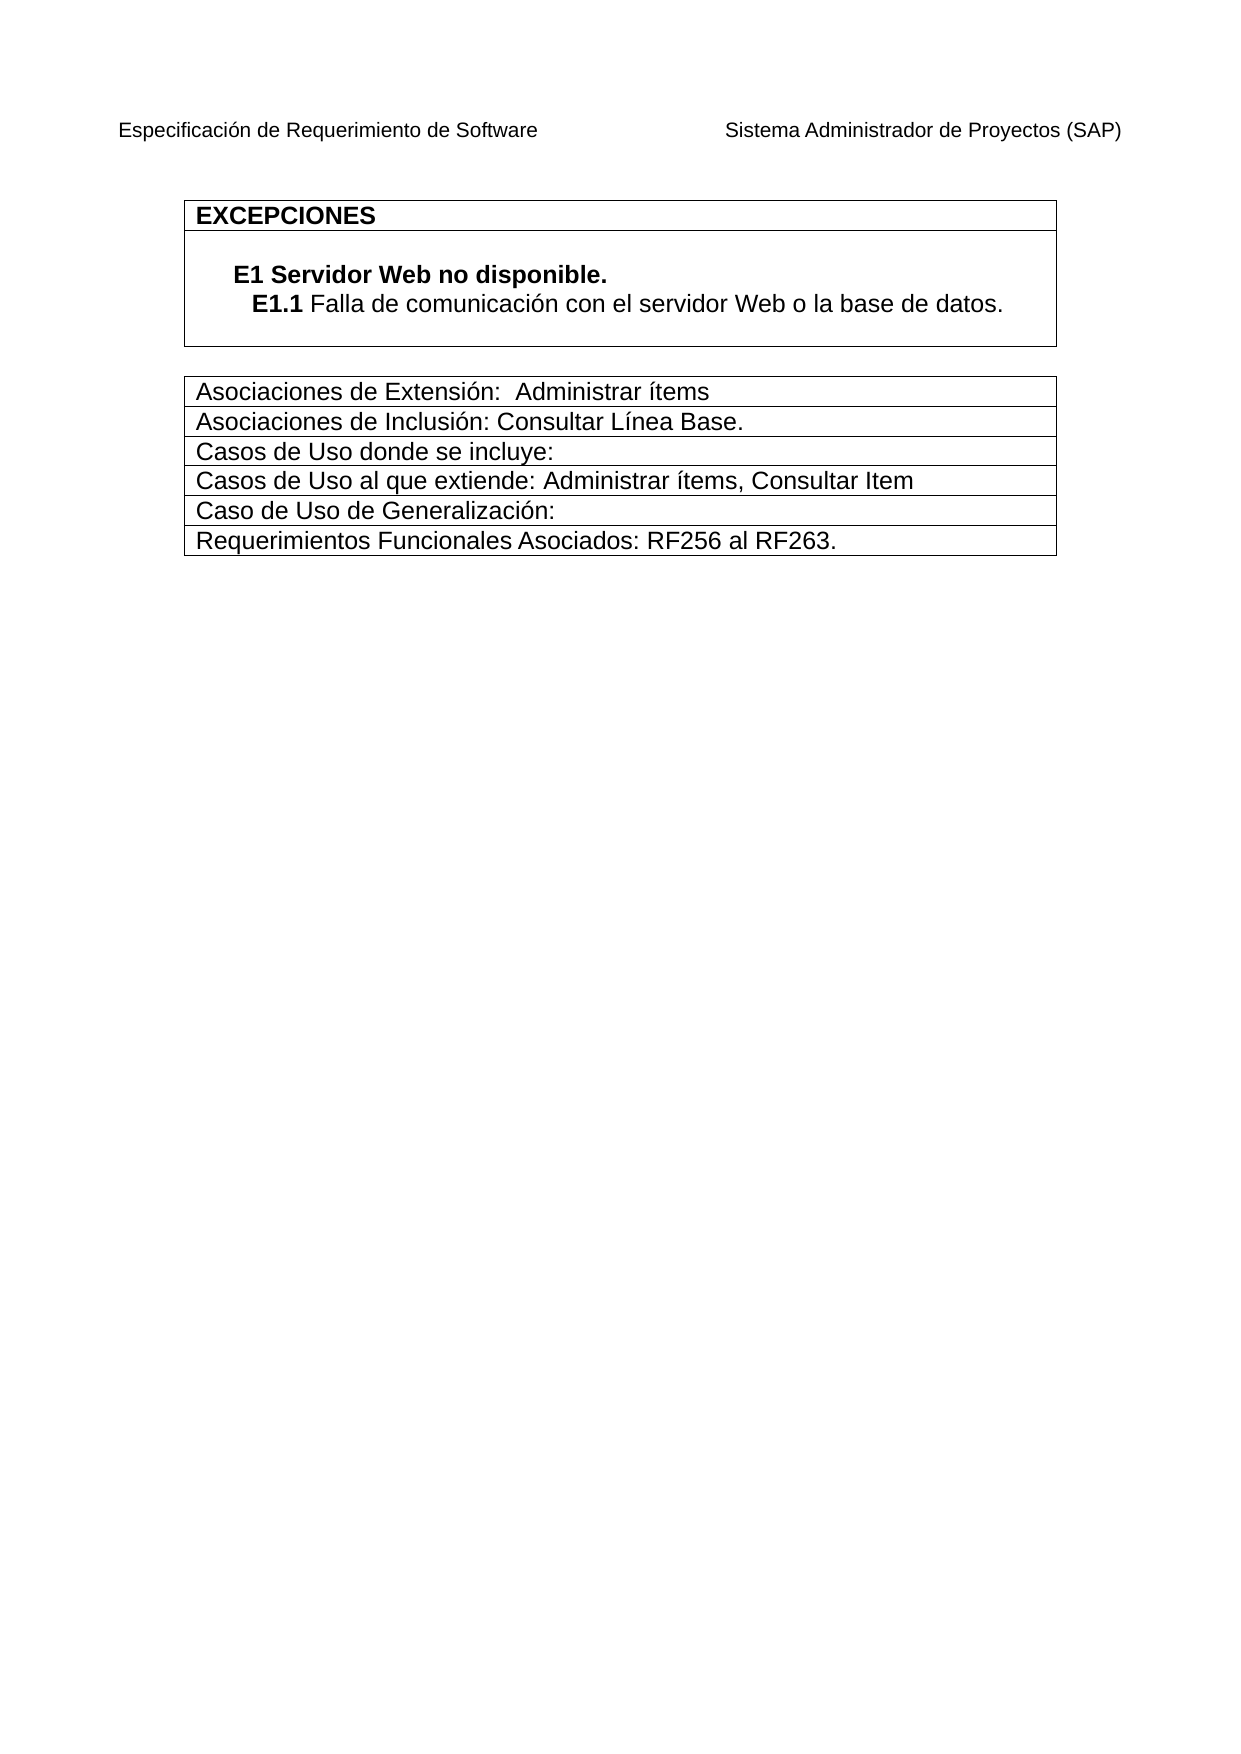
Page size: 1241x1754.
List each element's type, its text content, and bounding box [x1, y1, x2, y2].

table_header Asociaciones de Extensión: Administrar ítems [185, 377, 1056, 406]
table_cell Caso de Uso de Generalización: [185, 496, 1056, 525]
table_cell Casos de Uso donde se incluye: [185, 437, 1056, 465]
table_cell Casos de Uso al que extiende: Administrar ítems, Consultar Item [185, 466, 1056, 495]
table_cell Requerimientos Funcionales Asociados: RF256 al RF263. [185, 526, 1056, 555]
table_cell Asociaciones de Inclusión: Consultar Línea Base. [185, 407, 1056, 436]
table_cell E1 Servidor Web no disponible. E1.1 Falla de comunicación con el servidor Web o la base de datos. [185, 231, 1056, 346]
table_header EXCEPCIONES [185, 201, 1056, 230]
